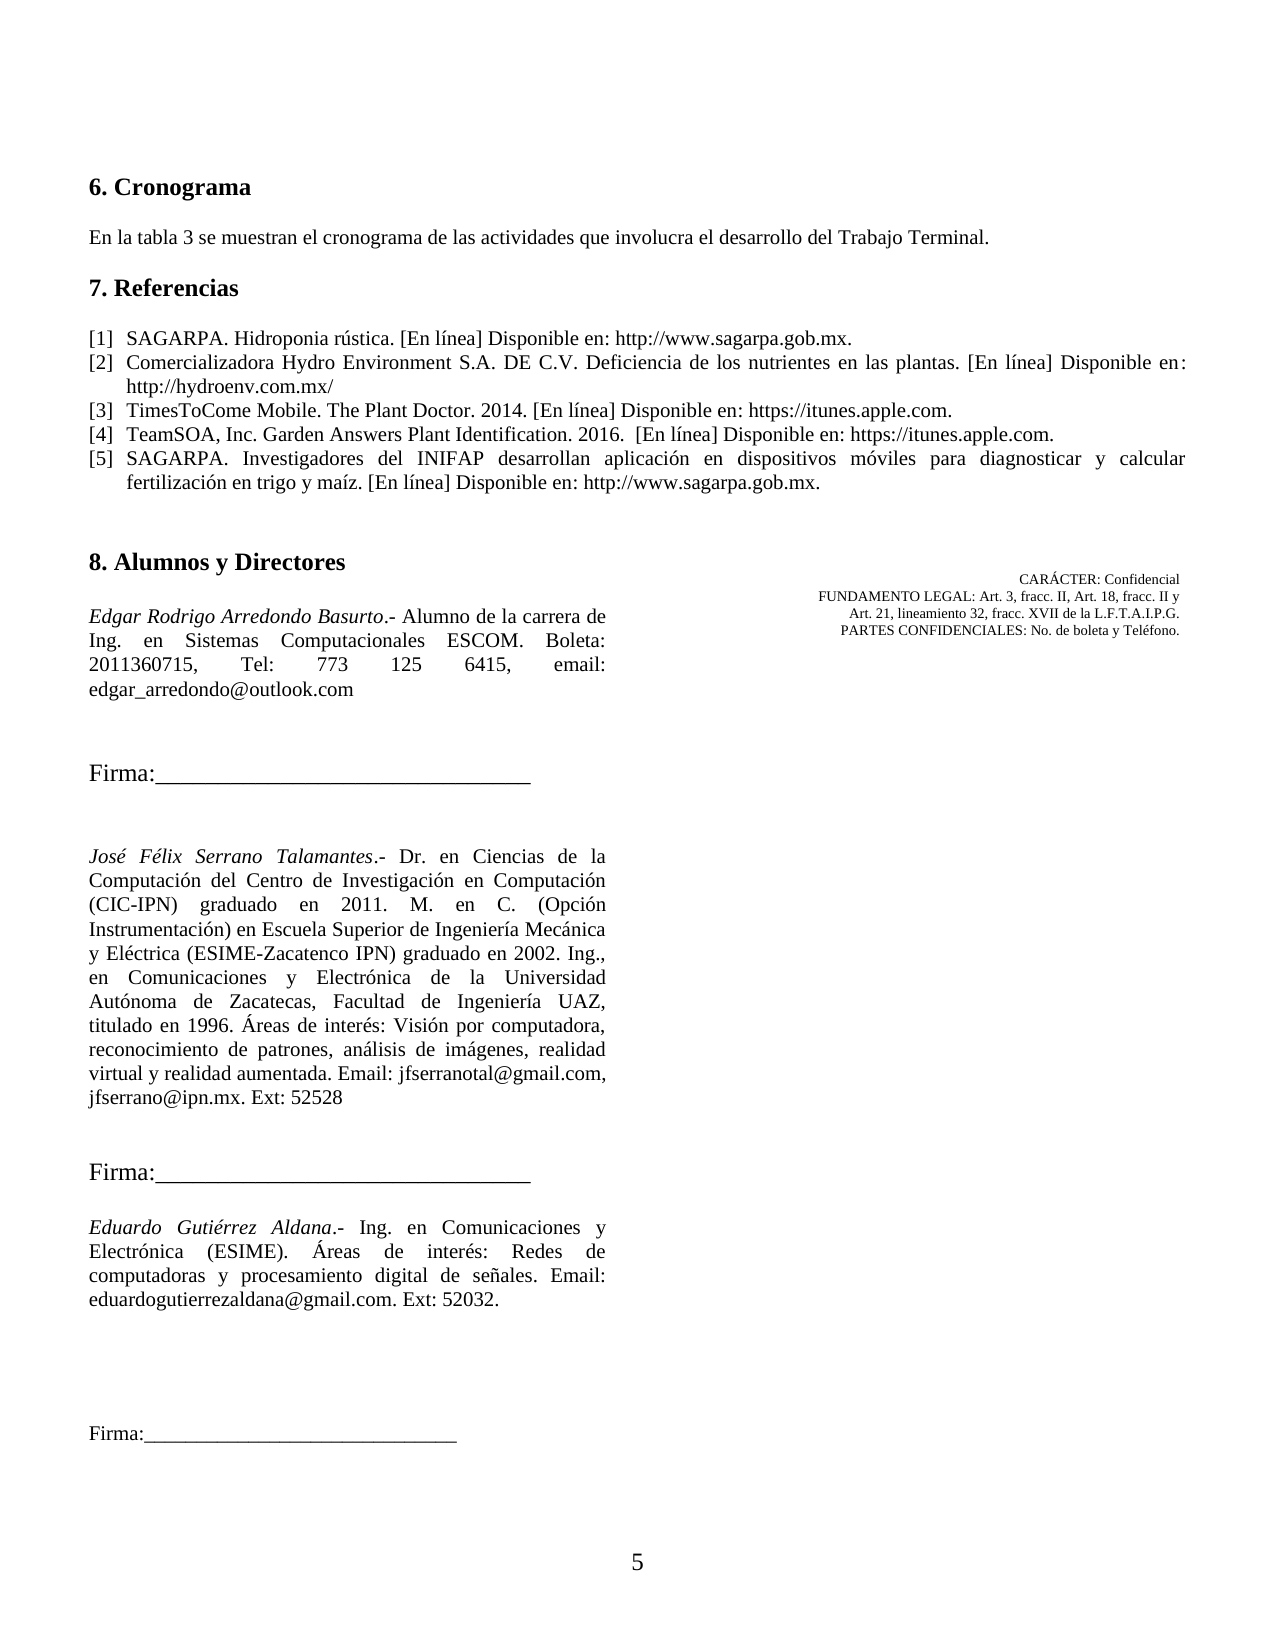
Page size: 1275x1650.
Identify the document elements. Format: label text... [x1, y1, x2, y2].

list TeamSOA, Inc. Garden Answers Plant Identification. 2016. [En línea] Disponible en: https://itunes.apple.com. [89, 422, 1186, 446]
text FUNDAMENTO LEGAL: Art. 3, fracc. II, Art. 18, fracc. II y Art. 21, lineamiento 32, fracc. XVII de la L.F.T.A.I.P.G. [816, 588, 1180, 621]
list SAGARPA. Investigadores del INIFAP desarrollan aplicación en dispositivos móviles para diagnosticar y calcular fertilización en trigo y maíz. [En línea] Disponible en: http://www.sagarpa.gob.mx. [89, 446, 1186, 494]
text En la tabla 3 se muestran el cronograma de las actividades que involucra el desarrollo del Trabajo Terminal. [89, 224, 1186, 249]
table_header Edgar Rodrigo Arredondo Basurto.- Alumno de la carrera de Ing. en Sistemas Computacionales ESCOM. Boleta: 2011360715, Tel: 773 125 6415, email: edgar_arredondo@outlook.com [81, 604, 614, 701]
list TimesToCome Mobile. The Plant Doctor. 2014. [En línea] Disponible en: https://itunes.apple.com. [89, 398, 1186, 422]
text 7. Referencias [89, 273, 1186, 301]
text Firma:______________________________ [89, 1157, 1186, 1186]
list SAGARPA. Hidroponia rústica. [En línea] Disponible en: http://www.sagarpa.gob.mx. [89, 326, 1186, 349]
table_header Eduardo Gutiérrez Aldana.- Ing. en Comunicaciones y Electrónica (ESIME). Áreas de interés: Redes de computadoras y procesamiento digital de señales. Email: eduardogutierrezaldana@gmail.com. Ext: 52032. [81, 1215, 614, 1373]
text Firma:______________________________ [89, 758, 1186, 787]
text 8. Alumnos y Directores [89, 547, 1195, 657]
text CARÁCTER: Confidencial [816, 571, 1180, 588]
list Comercializadora Hydro Environment S.A. DE C.V. Deficiencia de los nutrientes en las plantas. [En línea] Disponible en: http://hydroenv.com.mx/ [89, 349, 1186, 398]
table_header José Félix Serrano Talamantes.- Dr. en Ciencias de la Computación del Centro de Investigación en Computación (CIC-IPN) graduado en 2011. M. en C. (Opción Instrumentación) en Escuela Superior de Ingeniería Mecánica y Eléctrica (ESIME-Zacatenco IPN) graduado en 2002. Ing., en Comunicaciones y Electrónica de la Universidad Autónoma de Zacatecas, Facultad de Ingeniería UAZ, titulado en 1996. Áreas de interés: Visión por computadora, reconocimiento de patrones, análisis de imágenes, realidad virtual y realidad aumentada. Email: jfserranotal@gmail.com, jfserrano@ipn.mx. Ext: 52528 [81, 844, 614, 1109]
text Firma:______________________________ [89, 1421, 1186, 1445]
text PARTES CONFIDENCIALES: No. de boleta y Teléfono. [816, 621, 1180, 638]
text 6. Cronograma [89, 172, 1186, 201]
